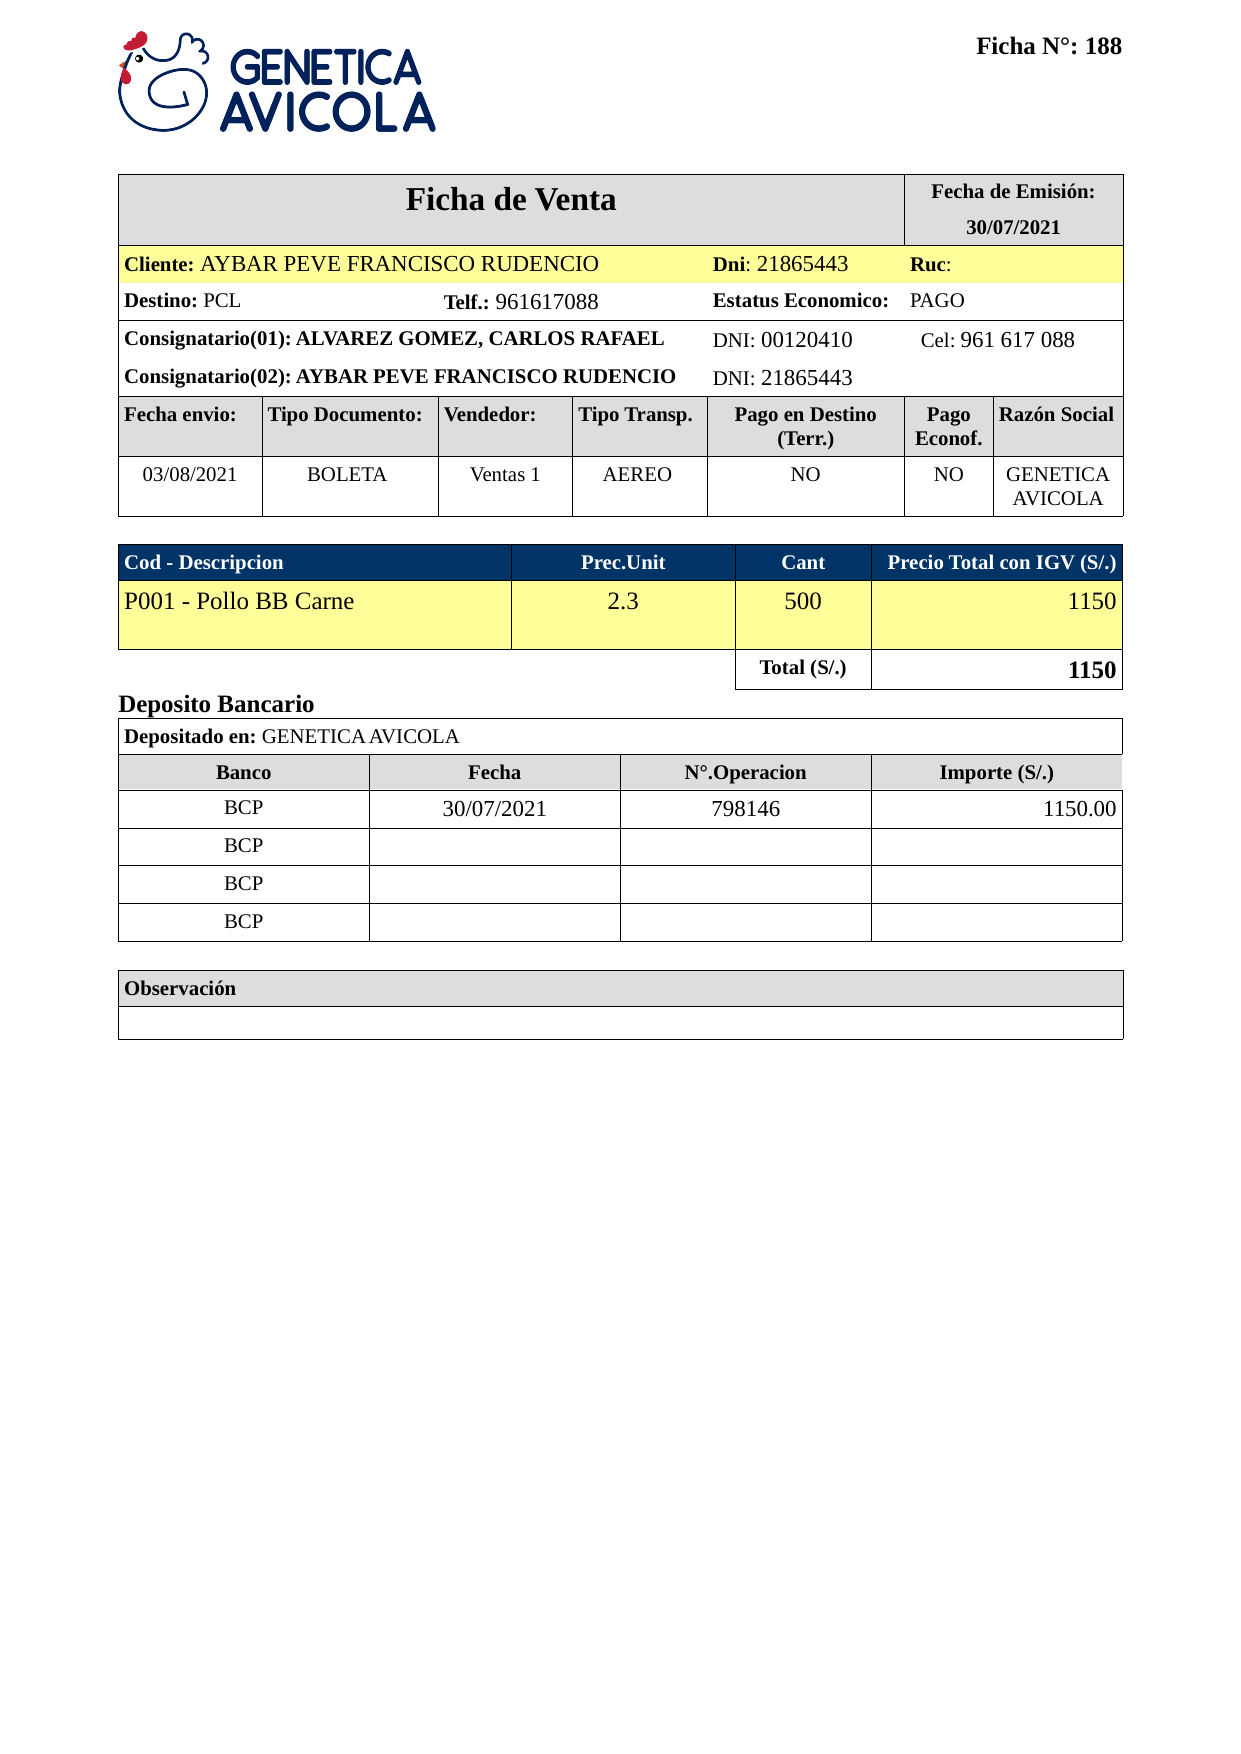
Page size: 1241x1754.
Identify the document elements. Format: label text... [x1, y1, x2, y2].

table_cell Consignatario(02): AYBAR PEVE FRANCISCO RUDENCIO [119, 358, 707, 396]
table_cell Cliente: AYBAR PEVE FRANCISCO RUDENCIO [119, 246, 707, 283]
table_cell N°.Operacion [621, 755, 871, 789]
table_cell DNI: 00120410 [707, 321, 915, 358]
table_cell [621, 829, 871, 865]
table_cell Destino: PCL [119, 283, 438, 320]
picture [118, 31, 436, 132]
table_cell Tipo Transp. [573, 397, 707, 456]
table_header Cod - Descripcion [119, 545, 511, 580]
table_cell Estatus Economico: [707, 283, 904, 320]
table_cell AEREO [573, 457, 707, 516]
table_cell [119, 1007, 1123, 1039]
table_cell [621, 866, 871, 903]
table_cell 798146 [621, 791, 871, 827]
table_cell Fecha envio: [119, 397, 262, 456]
table_cell Pago Econof. [905, 397, 993, 456]
table_cell 1150 [872, 581, 1122, 649]
table_cell Razón Social [994, 397, 1123, 456]
table_cell Dni: 21865443 [707, 246, 904, 283]
table_cell 1150.00 [872, 791, 1122, 827]
table_cell Total (S/.) [736, 650, 871, 689]
table_cell 1150 [872, 650, 1122, 689]
table_cell [370, 866, 620, 903]
table_cell 2.3 [512, 581, 735, 649]
table_cell [118, 650, 511, 689]
table_header Fecha de Emisión: [905, 175, 1123, 209]
table_cell [370, 904, 620, 941]
table_cell PAGO [904, 283, 1123, 320]
table_cell Vendedor: [439, 397, 572, 456]
table_cell DNI: 21865443 [707, 358, 1123, 396]
table_cell BOLETA [263, 457, 438, 516]
table_cell [511, 650, 735, 689]
table_cell GENETICA AVICOLA [994, 457, 1123, 516]
table_cell Fecha [370, 755, 620, 789]
table_cell BCP [119, 904, 369, 941]
table_cell Importe (S/.) [872, 755, 1122, 789]
table_cell [621, 904, 871, 941]
table_cell Tipo Documento: [263, 397, 438, 456]
table_cell Cel: 961 617 088 [915, 321, 1123, 358]
table_cell NO [905, 457, 993, 516]
table_header Ficha de Venta [119, 175, 904, 245]
table_header Depositado en: GENETICA AVICOLA [119, 719, 1122, 754]
table_cell Telf.: 961617088 [438, 283, 707, 320]
table_cell [370, 829, 620, 865]
table_cell BCP [119, 829, 369, 865]
table_header Precio Total con IGV (S/.) [872, 545, 1122, 580]
table_cell 500 [736, 581, 871, 649]
table_header Observación [119, 971, 1123, 1006]
table_cell Ruc: [904, 246, 1123, 283]
table_cell BCP [119, 866, 369, 903]
table_cell Banco [119, 755, 369, 789]
table_cell 30/07/2021 [905, 209, 1123, 245]
table_cell Pago en Destino (Terr.) [708, 397, 904, 456]
table_header Prec.Unit [512, 545, 735, 580]
text Deposito Bancario [118, 689, 1122, 718]
table_cell Consignatario(01): ALVAREZ GOMEZ, CARLOS RAFAEL [119, 321, 707, 358]
table_cell P001 - Pollo BB Carne [119, 581, 511, 649]
table_cell [872, 866, 1122, 903]
table_cell 03/08/2021 [119, 457, 262, 516]
table_header Cant [736, 545, 871, 580]
table_cell [872, 904, 1122, 941]
table_cell [872, 829, 1122, 865]
table_cell NO [708, 457, 904, 516]
table_cell 30/07/2021 [370, 791, 620, 827]
table_cell BCP [119, 791, 369, 827]
table_cell Ventas 1 [439, 457, 572, 516]
